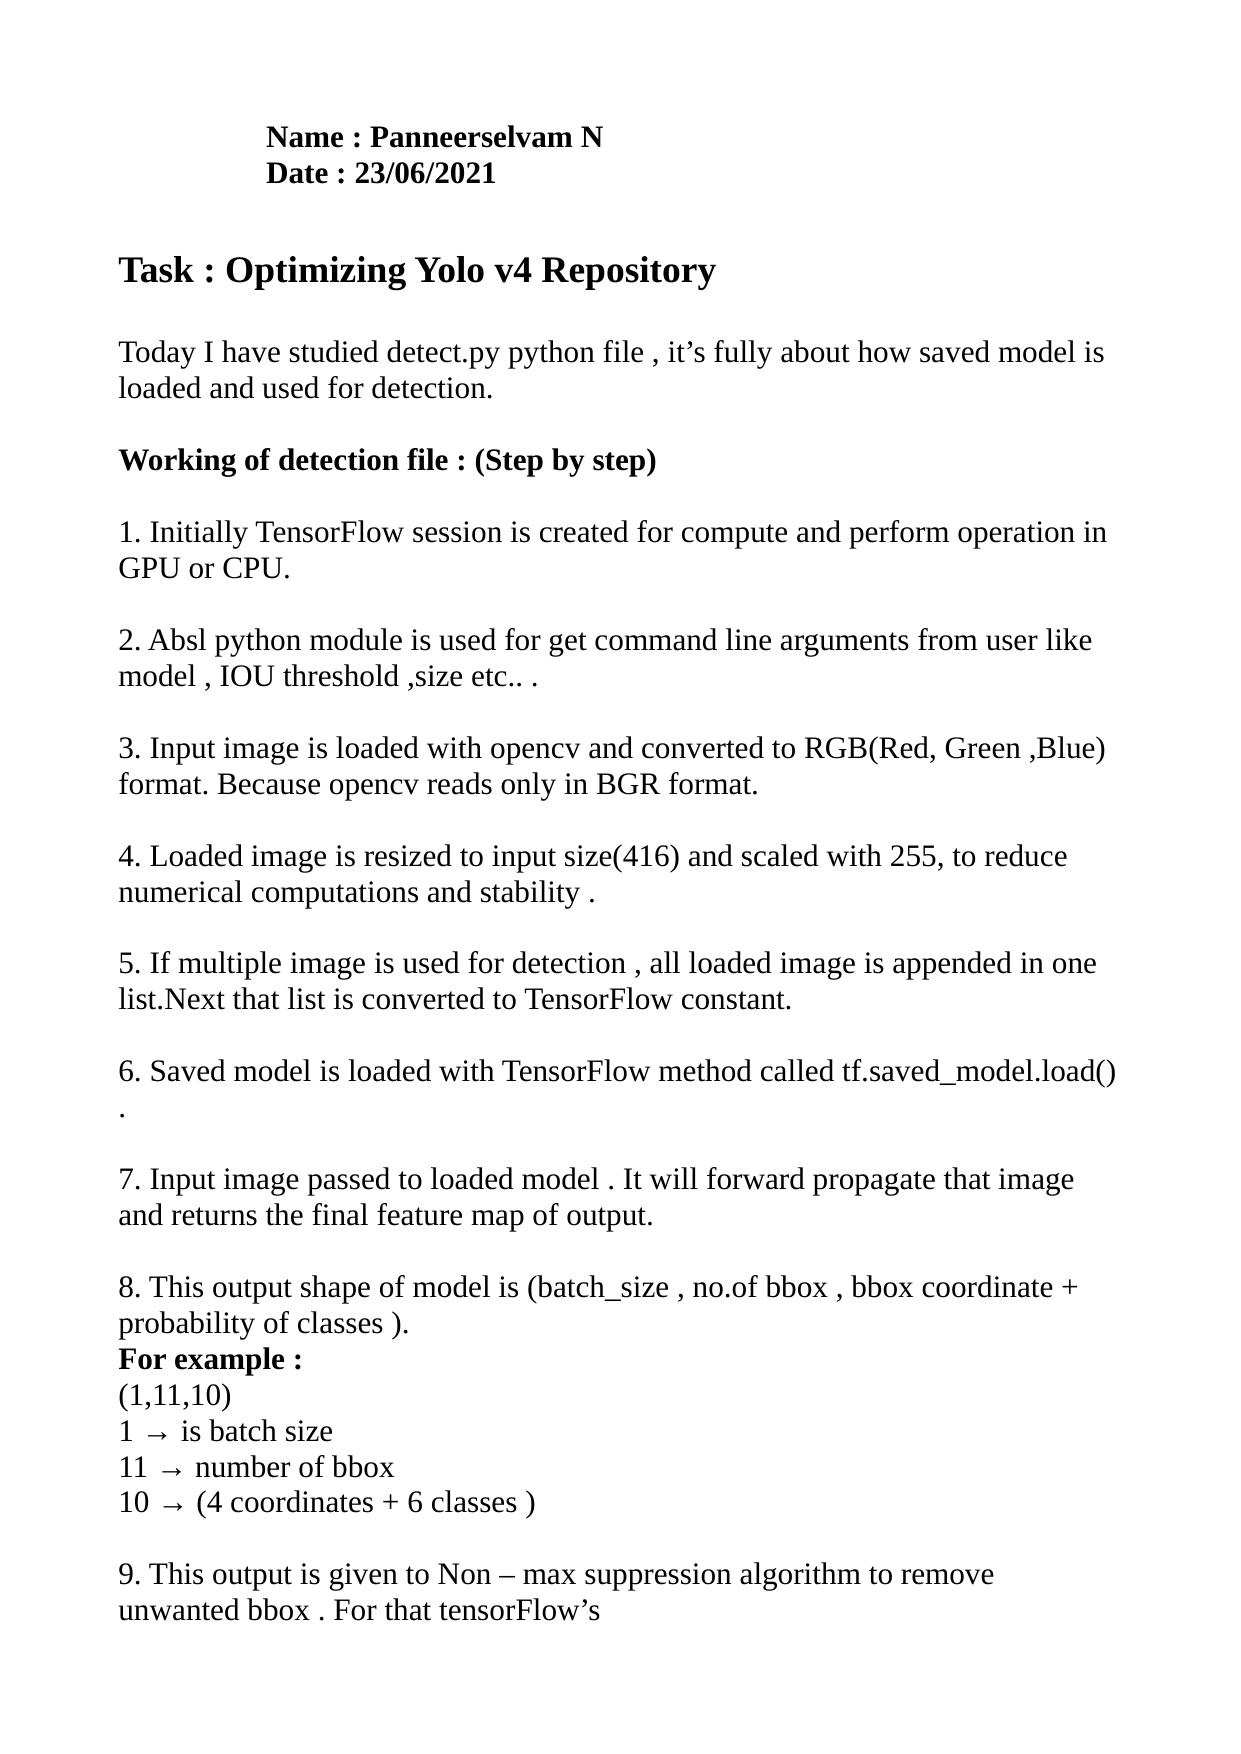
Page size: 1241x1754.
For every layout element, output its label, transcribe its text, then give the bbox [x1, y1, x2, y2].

text Working of detection file : (Step by step) [118, 442, 1122, 477]
text 2. Absl python module is used for get command line arguments from user like model , IOU threshold ,size etc.. . [118, 621, 1122, 693]
text 8. This output shape of model is (batch_size , no.of bbox , bbox coordinate + probability of classes ). [118, 1268, 1122, 1340]
text Date : 23/06/2021 [118, 154, 1122, 190]
text 5. If multiple image is used for detection , all loaded image is appended in one list.Next that list is converted to TensorFlow constant. [118, 945, 1122, 1017]
text 11 → number of bbox [118, 1448, 1122, 1484]
text 4. Loaded image is resized to input size(416) and scaled with 255, to reduce numerical computations and stability . [118, 837, 1122, 909]
text 3. Input image is loaded with opencv and converted to RGB(Red, Green ,Blue) format. Because opencv reads only in BGR format. [118, 729, 1122, 801]
text 10 → (4 coordinates + 6 classes ) [118, 1484, 1122, 1520]
text Name : Panneerselvam N [118, 118, 1122, 154]
text 7. Input image passed to loaded model . It will forward propagate that image and returns the final feature map of output. [118, 1160, 1122, 1232]
text 6. Saved model is loaded with TensorFlow method called tf.saved_model.load() . [118, 1052, 1122, 1124]
text 1. Initially TensorFlow session is created for compute and perform operation in GPU or CPU. [118, 513, 1122, 585]
text For example : [118, 1340, 1122, 1376]
text 1 → is batch size [118, 1412, 1122, 1448]
text 9. This output is given to Non – max suppression algorithm to remove unwanted bbox . For that tensorFlow’s [118, 1556, 1122, 1627]
text (1,11,10) [118, 1376, 1122, 1412]
text Task : Optimizing Yolo v4 Repository [118, 247, 1122, 291]
text Today I have studied detect.py python file , it’s fully about how saved model is loaded and used for detection. [118, 334, 1122, 406]
